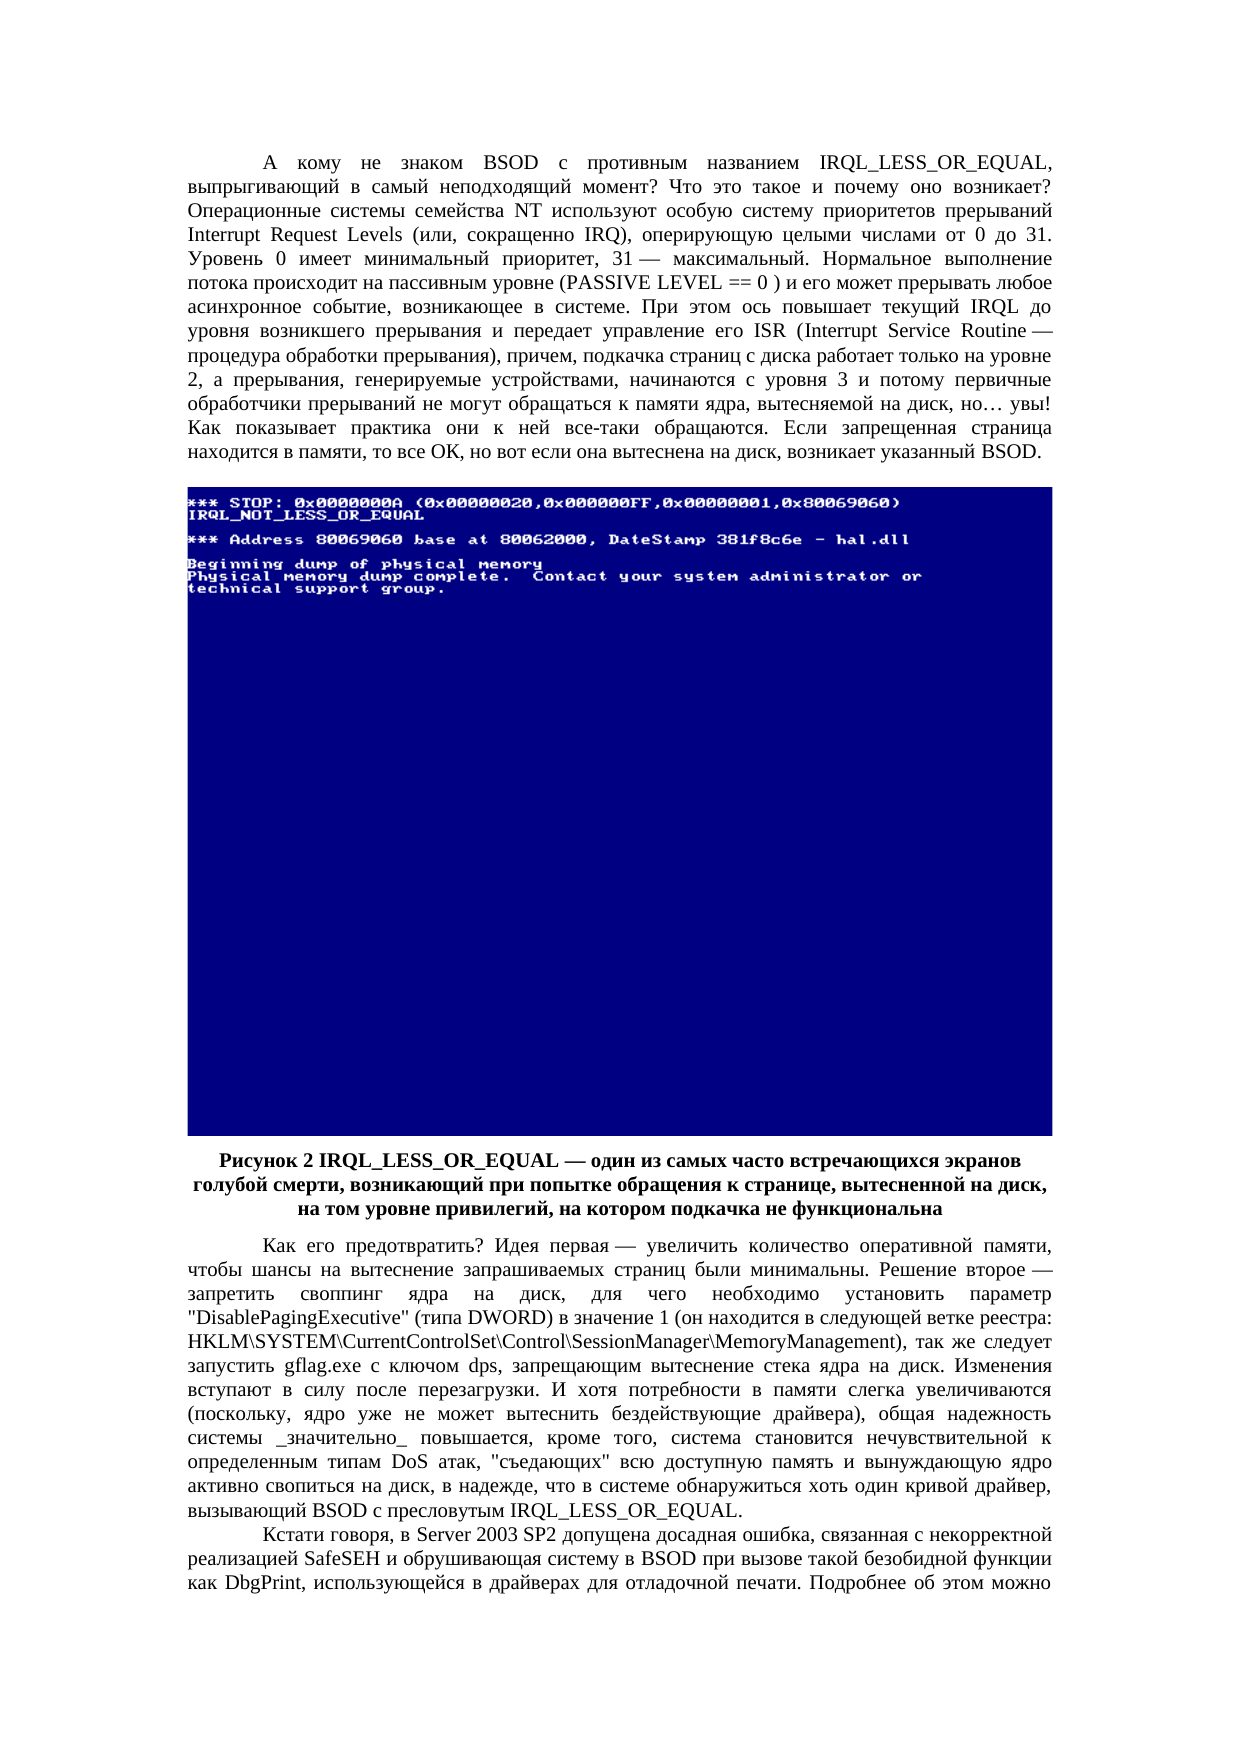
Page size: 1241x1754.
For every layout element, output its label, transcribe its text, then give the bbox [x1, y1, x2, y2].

text Кстати говоря, в Server 2003 SP2 допущена досадная ошибка, связанная с некорректной реализацией SafeSEH и обрушивающая систему в BSOD при вызове такой безобидной функции как DbgPrint, использующейся в драйверах для отладочной печати. Подробнее об этом можно [187, 1522, 1053, 1594]
text А кому не знаком BSOD с противным названием IRQL_LESS_OR_EQUAL, выпрыгивающий в самый неподходящий момент? Что это такое и почему оно возникает? Операционные системы семейства NT используют особую систему приоритетов прерываний Interrupt Request Levels (или, сокращенно IRQ), оперирующую целыми числами от 0 до 31. Уровень 0 имеет минимальный приоритет, 31 — максимальный. Нормальное выполнение потока происходит на пассивным уровне (PASSIVE LEVEL == 0 ) и его может прерывать любое асинхронное событие, возникающее в системе. При этом ось повышает текущий IRQL до уровня возникшего прерывания и передает управление его ISR (Interrupt Service Routine — процедура обработки прерывания), причем, подкачка страниц с диска работает только на уровне 2, а прерывания, генерируемые устройствами, начинаются с уровня 3 и потому первичные обработчики прерываний не могут обращаться к памяти ядра, вытесняемой на диск, но… увы! Как показывает практика они к ней все-таки обращаются. Если запрещенная страница находится в памяти, то все ОК, но вот если она вытеснена на диск, возникает указанный BSOD. [187, 150, 1053, 463]
text Рисунок 2 IRQL_LESS_OR_EQUAL — один из самых часто встречающихся экранов голубой смерти, возникающий при попытке обращения к странице, вытесненной на диск, на том уровне привилегий, на котором подкачка не функциональна [187, 1148, 1053, 1220]
text Как его предотвратить? Идея первая — увеличить количество оперативной памяти, чтобы шансы на вытеснение запрашиваемых страниц были минимальны. Решение второе — запретить своппинг ядра на диск, для чего необходимо установить параметр "DisablePagingExecutive" (типа DWORD) в значение 1 (он находится в следующей ветке реестра: HKLM\SYSTEM\CurrentControlSet\Control\SessionManager\MemoryManagement), так же следует запустить gflag.exe с ключом dps, запрещающим вытеснение стека ядра на диск. Изменения вступают в силу после перезагрузки. И хотя потребности в памяти слегка увеличиваются (поскольку, ядро уже не может вытеснить бездействующие драйвера), общая надежность системы _значительно_ повышается, кроме того, система становится нечувствительной к определенным типам DoS атак, "съедающих" всю доступную память и вынуждающую ядро активно свопиться на диск, в надежде, что в системе обнаружиться хоть один кривой драйвер, вызывающий BSOD с пресловутым IRQL_LESS_OR_EQUAL. [187, 1233, 1053, 1522]
picture [187, 487, 1053, 1136]
